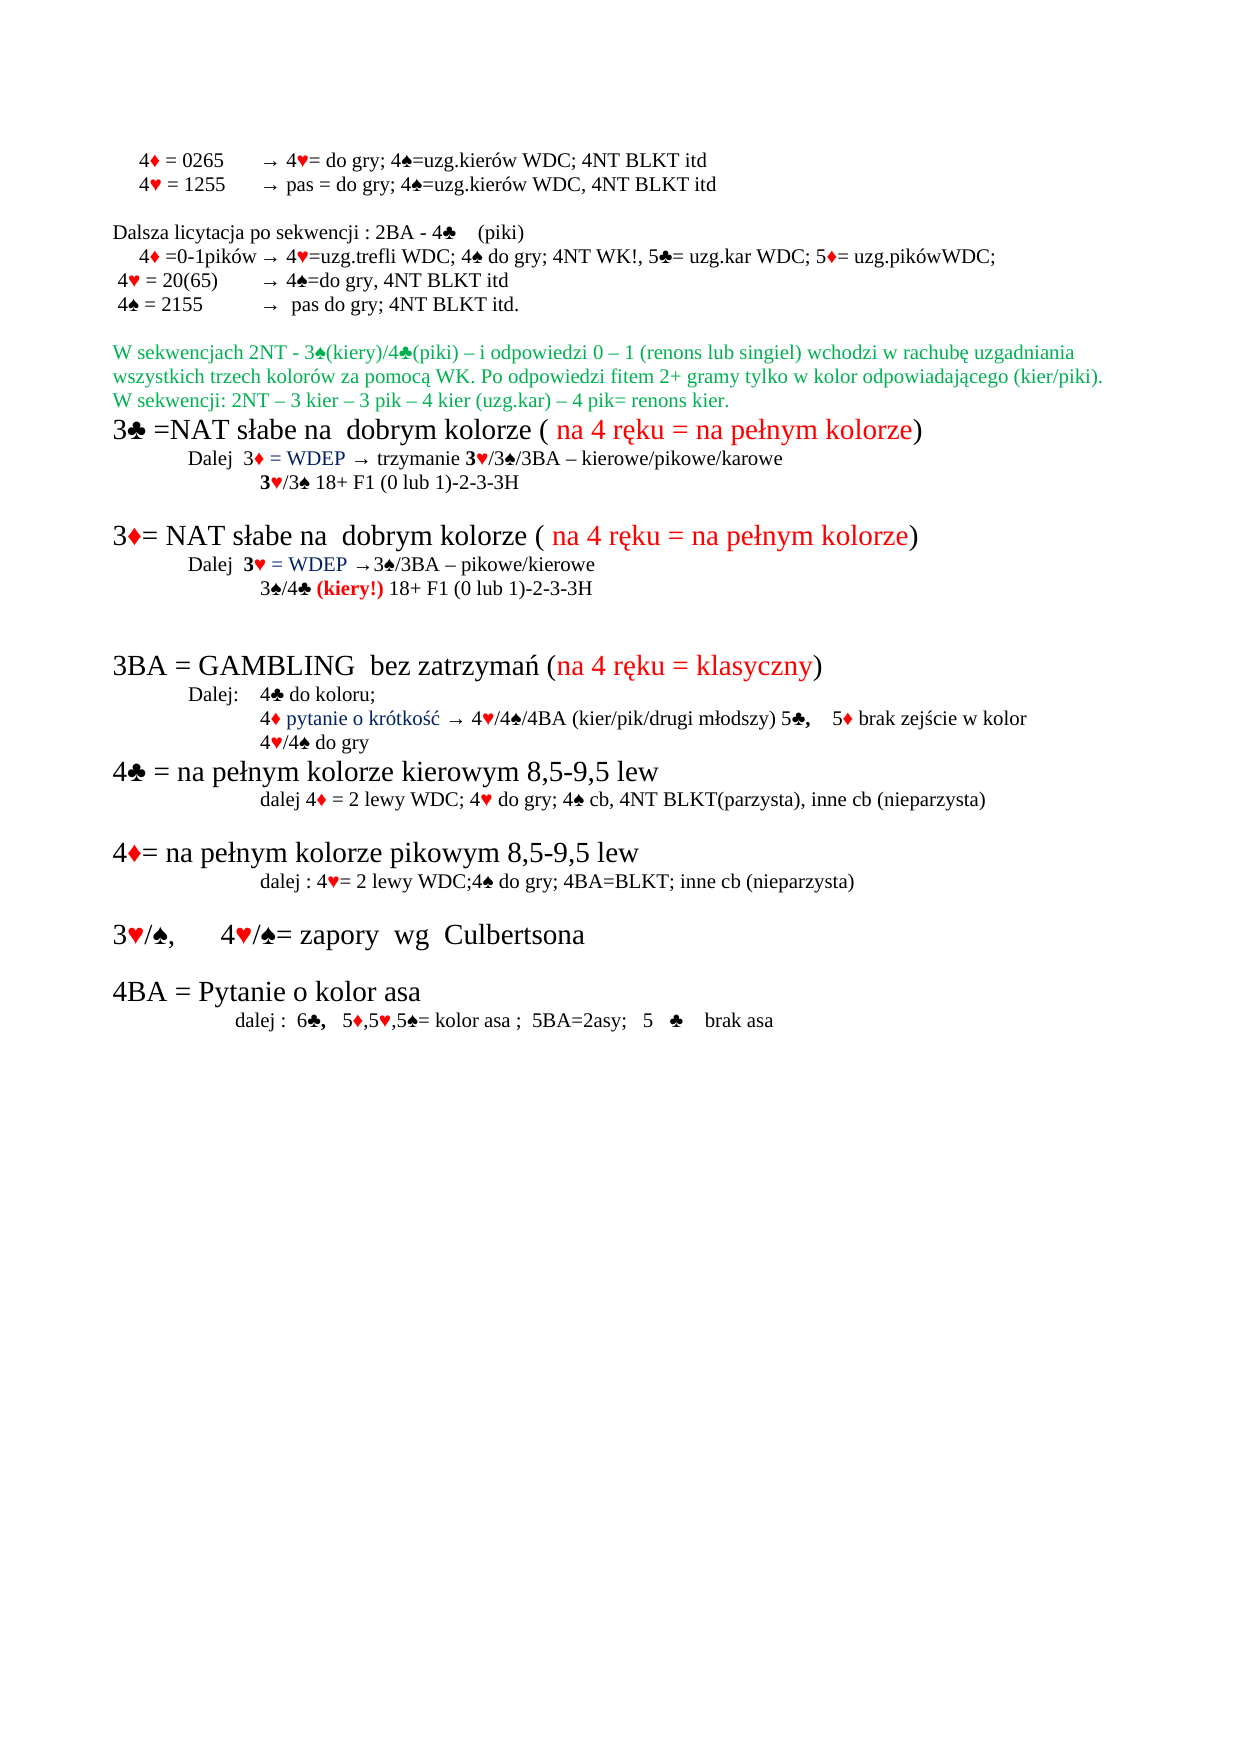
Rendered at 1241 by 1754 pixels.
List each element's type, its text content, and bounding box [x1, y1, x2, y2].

text 4BA = Pytanie o kolor asa [112, 974, 1114, 1008]
text 3♦= NAT słabe na dobrym kolorze ( na 4 ręku = na pełnym kolorze) [112, 518, 1114, 552]
text 3♣ =NAT słabe na dobrym kolorze ( na 4 ręku = na pełnym kolorze) [112, 412, 1114, 446]
text 3BA = GAMBLING bez zatrzymań (na 4 ręku = klasyczny) [112, 648, 1114, 681]
text 3♥/♠,4♥/♠= zapory wg Culbertsona [112, 917, 1114, 951]
text W sekwencji: 2NT – 3 kier – 3 pik – 4 kier (uzg.kar) – 4 pik= renons kier. [112, 388, 1114, 412]
text Dalej 3♥ = WDEP →3♠/3BA – pikowe/kierowe [114, 552, 1114, 576]
subtitle 4♠ = 2155 → pas do gry; 4NT BLKT itd. [112, 292, 1114, 316]
text 4♦ pytanie o krótkość → 4♥/4♠/4BA (kier/pik/drugi młodszy) 5♣, 5♦ brak zejście w kolor [114, 706, 1114, 729]
list 4♥ = 1255 → pas = do gry; 4♠=uzg.kierów WDC, 4NT BLKT itd [96, 172, 1114, 196]
text 4♥/4♠ do gry [114, 729, 1114, 754]
text W sekwencjach 2NT - 3♠(kiery)/4♣(piki) – i odpowiedzi 0 – 1 (renons lub singiel) wchodzi w rachubę uzgadniania wszystkich trzech kolorów za pomocą WK. Po odpowiedzi fitem 2+ gramy tylko w kolor odpowiadającego (kier/piki). [112, 340, 1114, 388]
text Dalej: 4♣ do koloru; [114, 681, 1114, 706]
list 4♦ = 0265 → 4♥= do gry; 4♠=uzg.kierów WDC; 4NT BLKT itd [96, 148, 1114, 172]
list 4♦ =0-1pików → 4♥=uzg.trefli WDC; 4♠ do gry; 4NT WK!, 5♣= uzg.kar WDC; 5♦= uzg.pikówWDC; [96, 244, 1114, 268]
text Dalej 3♦ = WDEP → trzymanie 3♥/3♠/3BA – kierowe/pikowe/karowe [114, 446, 1114, 470]
text dalej : 4♥= 2 lewy WDC;4♠ do gry; 4BA=BLKT; inne cb (nieparzysta) [112, 869, 1114, 893]
text 4♣ = na pełnym kolorze kierowym 8,5-9,5 lew [112, 754, 1114, 787]
text dalej : 6♣,5♦,5♥,5♠= kolor asa ; 5BA=2asy; 5♣ brak asa [114, 1008, 1114, 1032]
text 4♦= na pełnym kolorze pikowym 8,5-9,5 lew [112, 835, 1114, 869]
text 3♥/3♠ 18+ F1 (0 lub 1)-2-3-3H [114, 470, 1114, 494]
text 3♠/4♣ (kiery!) 18+ F1 (0 lub 1)-2-3-3H [114, 576, 1114, 600]
text dalej 4♦ = 2 lewy WDC; 4♥ do gry; 4♠ cb, 4NT BLKT(parzysta), inne cb (nieparzysta) [112, 787, 1114, 811]
text Dalsza licytacja po sekwencji : 2BA - 4♣ (piki) [112, 220, 1114, 244]
subtitle 4♥ = 20(65) → 4♠=do gry, 4NT BLKT itd [112, 268, 1114, 292]
